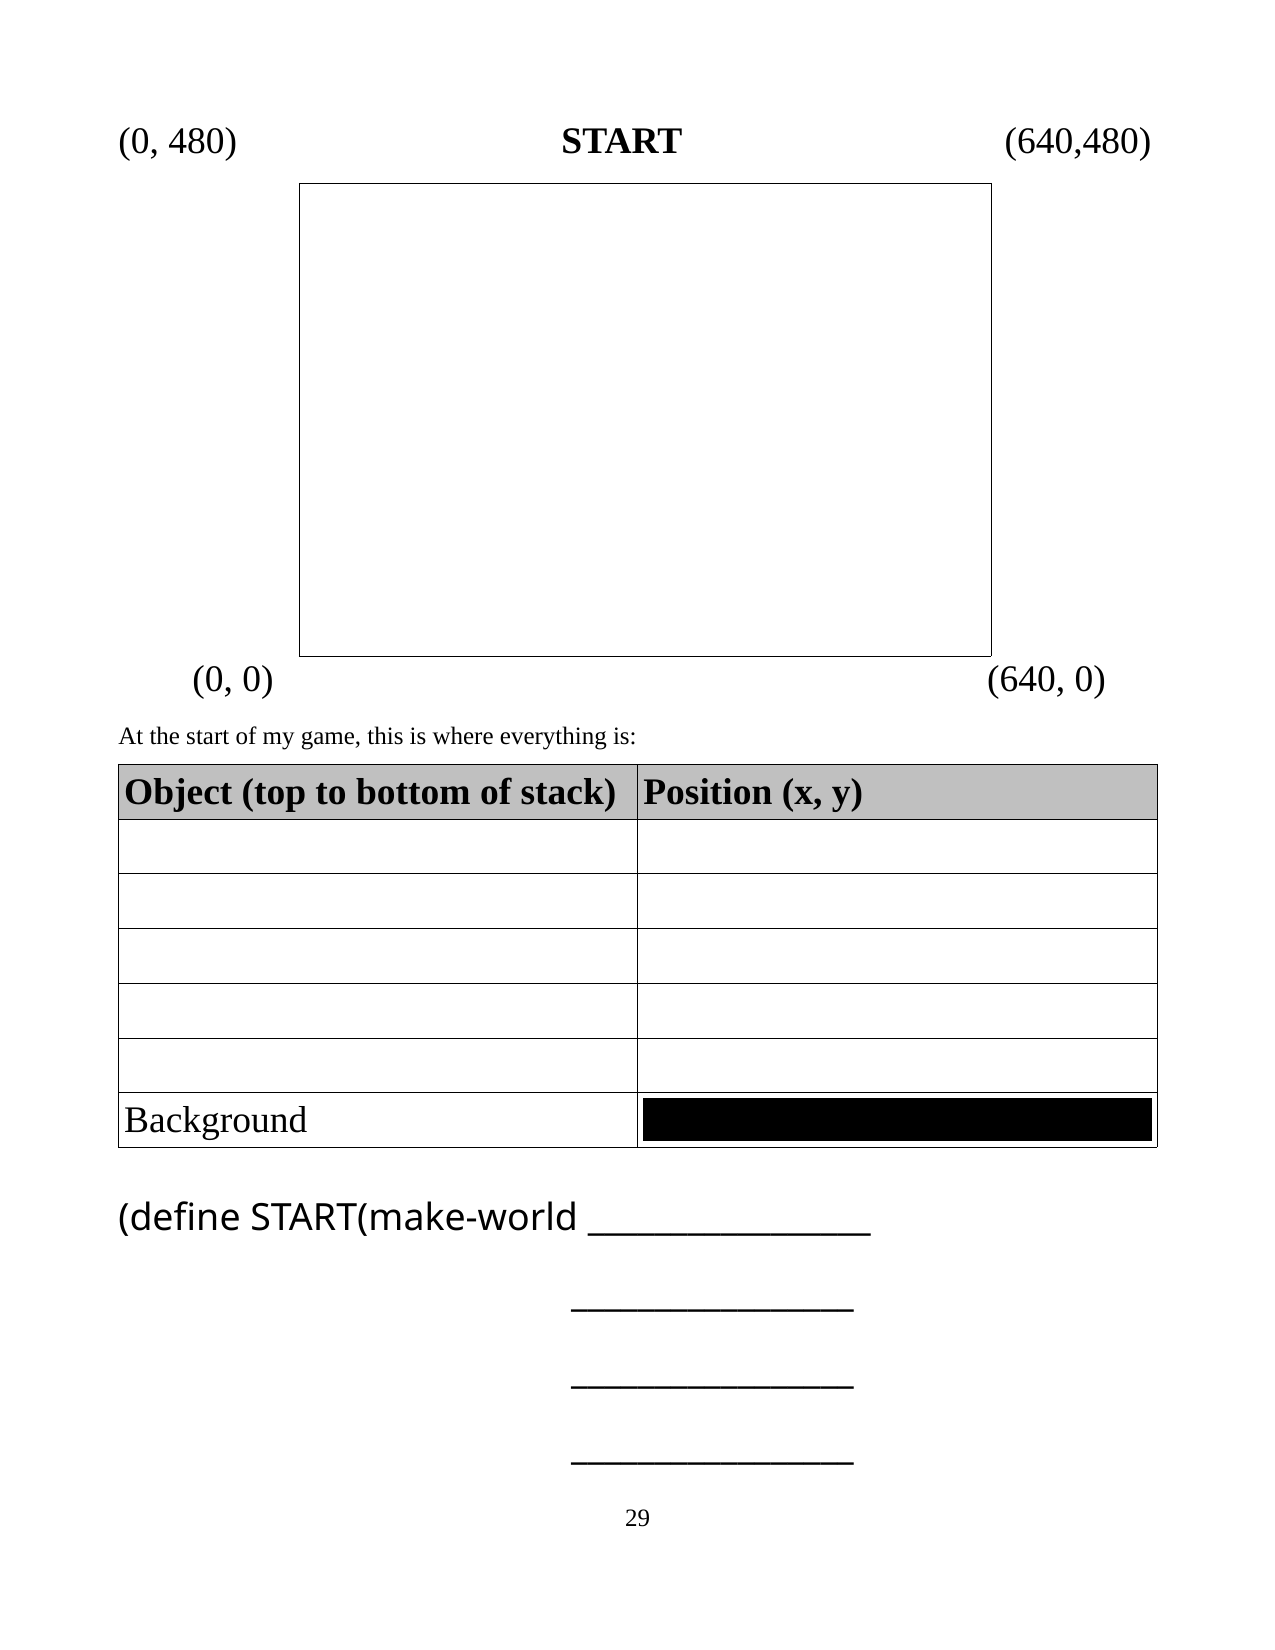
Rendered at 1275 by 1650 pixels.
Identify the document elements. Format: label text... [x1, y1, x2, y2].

text _________________ [118, 1343, 1157, 1394]
table_cell [119, 874, 637, 928]
table_cell [119, 984, 637, 1037]
table_cell [638, 1039, 1157, 1092]
text (define START(make-world _________________ [118, 1190, 1157, 1241]
table_cell [119, 1039, 637, 1092]
table_cell [638, 984, 1157, 1037]
text At the start of my game, this is where everything is: [118, 721, 1157, 749]
text _________________ [118, 1420, 1157, 1471]
table_header Object (top to bottom of stack) [119, 765, 637, 819]
table_cell [119, 929, 637, 983]
table_cell [638, 1093, 1157, 1147]
table_cell [638, 874, 1157, 928]
text _________________ [118, 1267, 1157, 1318]
table_cell [638, 929, 1157, 983]
table_cell [119, 820, 637, 873]
text (0, 0) (640, 0) [118, 656, 1157, 699]
table_cell [638, 820, 1157, 873]
table_header [300, 184, 991, 656]
text (0, 480) START (640,480) [118, 118, 1157, 161]
table_cell Background [119, 1093, 637, 1147]
table_header Position (x, y) [638, 765, 1157, 819]
